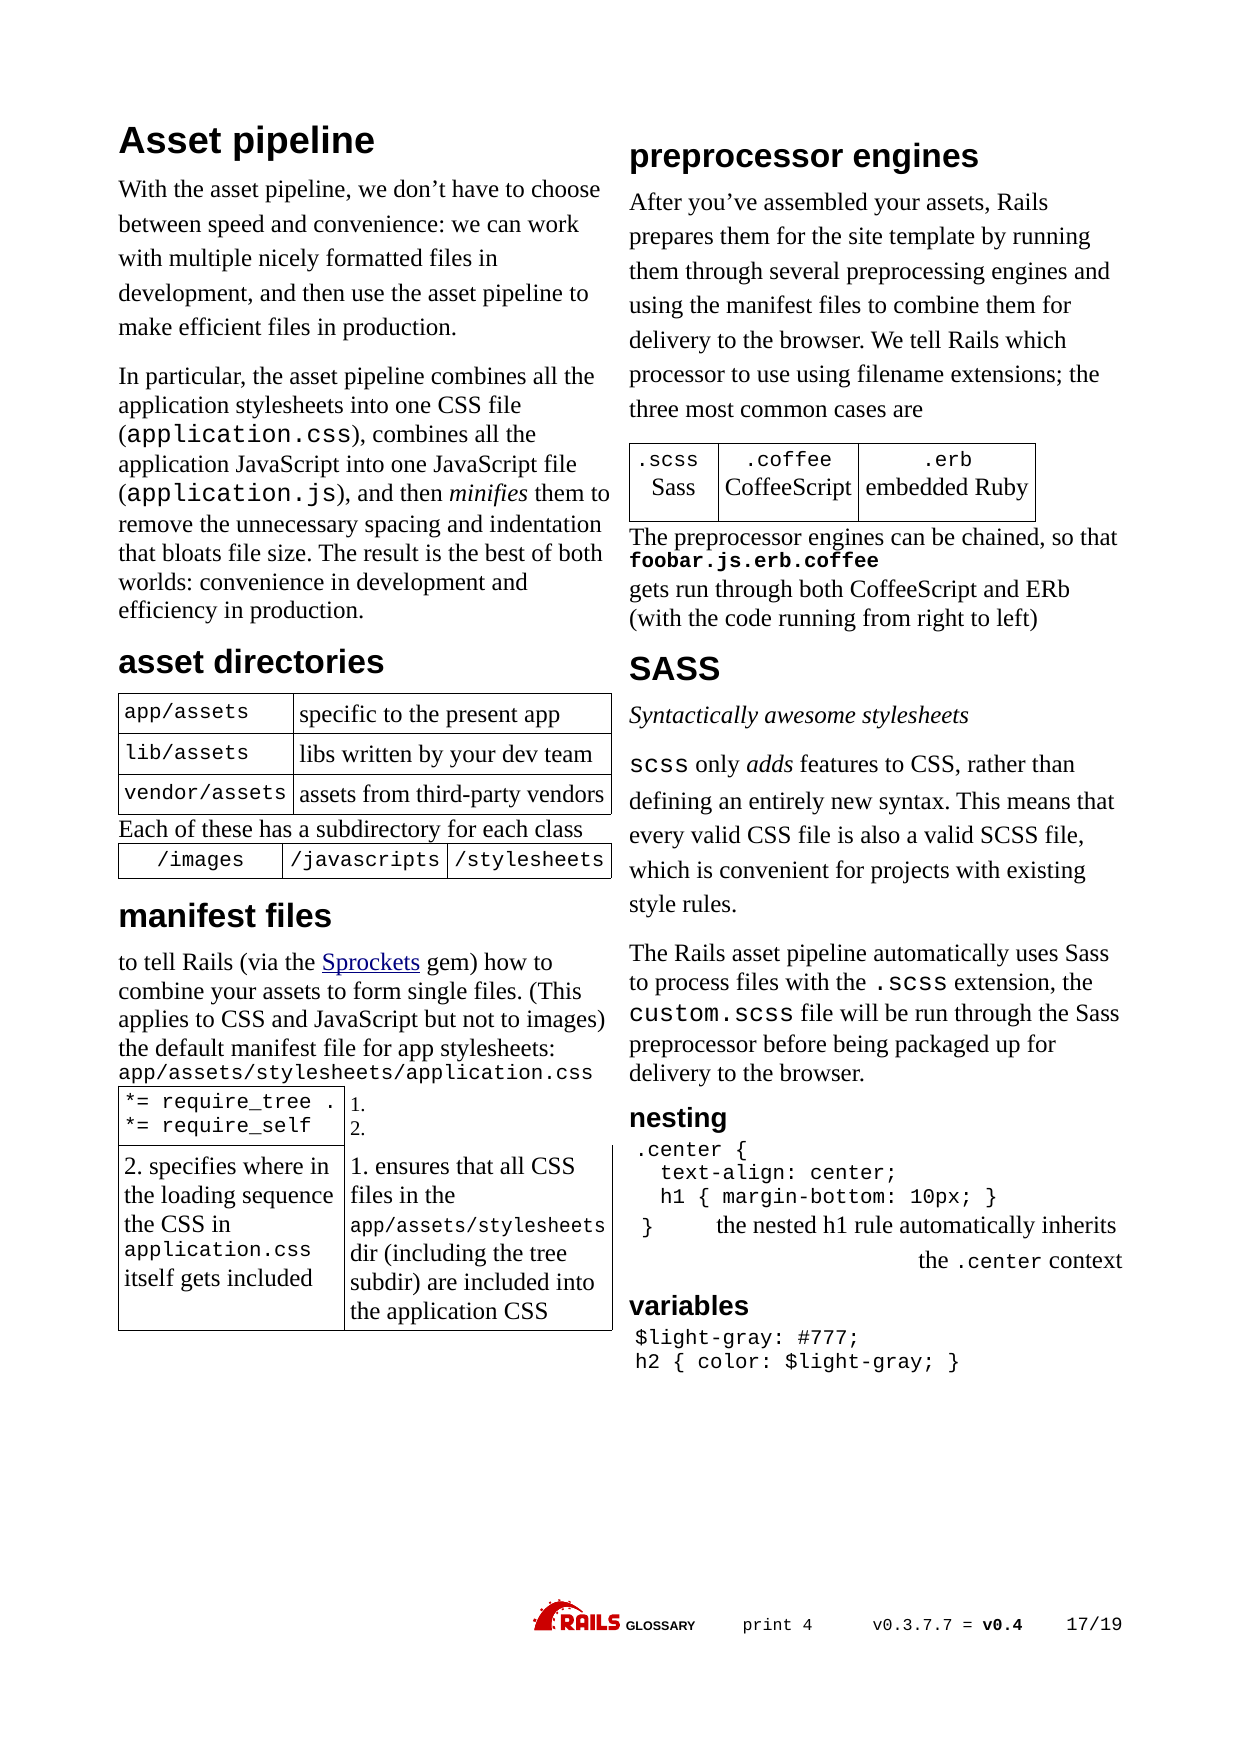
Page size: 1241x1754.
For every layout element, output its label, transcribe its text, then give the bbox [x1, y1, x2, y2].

text the .center context [629, 1245, 1122, 1274]
table_header /stylesheets [448, 844, 611, 878]
table_header .scss Sass [630, 444, 718, 521]
table_header $light-gray: #777; h2 { color: $light-gray; } [629, 1321, 1122, 1380]
subtitle preprocessor engines [629, 136, 1122, 174]
table_header 1. 2. [345, 1086, 612, 1145]
table_header specific to the present app [294, 694, 611, 733]
text Syntactically awesome stylesheets [629, 700, 1122, 729]
text app/assets/stylesheets/application.css [118, 1062, 611, 1086]
table_header .coffee CoffeeScript [719, 444, 858, 521]
subtitle variables [629, 1289, 1122, 1321]
table_header *= require_tree . *= require_self [119, 1087, 344, 1145]
text With the asset pipeline, we don’t have to choose between speed and convenience: we can work with multiple nicely formatted files in development, and then use the asset pipeline to make efficient files in production. [118, 174, 611, 341]
text scss only adds features to CSS, rather than defining an entirely new syntax. This means that every valid CSS file is also a valid SCSS file, which is convenient for projects with existing style rules. [629, 749, 1122, 918]
text Each of these has a subdirectory for each class [118, 815, 611, 843]
table_header /images [119, 844, 282, 878]
text The Rails asset pipeline automatically uses Sass to process files with the .scss extension, the custom.scss file will be run through the Sass preprocessor before being packaged up for delivery to the browser. [629, 938, 1122, 1086]
table_header /javascripts [283, 844, 447, 878]
text to tell Rails (via the Sprockets gem) how to combine your assets to form single files. (This applies to CSS and JavaScript but not to images) [118, 947, 611, 1033]
subtitle manifest files [118, 896, 611, 934]
table_cell libs written by your dev team [294, 734, 611, 774]
subtitle nesting [629, 1101, 1122, 1133]
subtitle SASS [629, 649, 1122, 688]
table_header app/assets [119, 694, 293, 733]
table_header .erb embedded Ruby [859, 444, 1035, 521]
table_cell 2. specifies where in the loading sequence the CSS in application.css itself gets included [119, 1146, 344, 1330]
text After you’ve assembled your assets, Rails prepares them for the site template by running them through several preprocessing engines and using the manifest files to combine them for delivery to the browser. We tell Rails which processor to use using filename extensions; the three most common cases are [629, 187, 1122, 423]
table_cell 1. ensures that all CSS files in the app/assets/stylesheets dir (including the tree subdir) are included into the application CSS [345, 1145, 612, 1330]
table_header .center { text-align: center; h1 { margin-bottom: 10px; } } the nested h1 rule automatically inherits [629, 1133, 1122, 1245]
subtitle asset directories [118, 642, 611, 681]
subtitle Asset pipeline [118, 118, 611, 162]
text foobar.js.erb.coffee [629, 550, 1122, 574]
text gets run through both CoffeeScript and ERb (with the code running from right to left) [629, 574, 1122, 631]
text the default manifest file for app stylesheets: [118, 1033, 611, 1062]
text In particular, the asset pipeline combines all the application stylesheets into one CSS file (application.css), combines all the application JavaScript into one JavaScript file (application.js), and then minifies them to remove the unnecessary spacing and indentation that bloats file size. The result is the best of both worlds: convenience in development and efficiency in production. [118, 361, 611, 624]
table_cell assets from third-party vendors [294, 775, 611, 814]
text The preprocessor engines can be chained, so that [629, 522, 1122, 550]
table_cell lib/assets [119, 734, 293, 774]
table_cell vendor/assets [119, 775, 293, 814]
